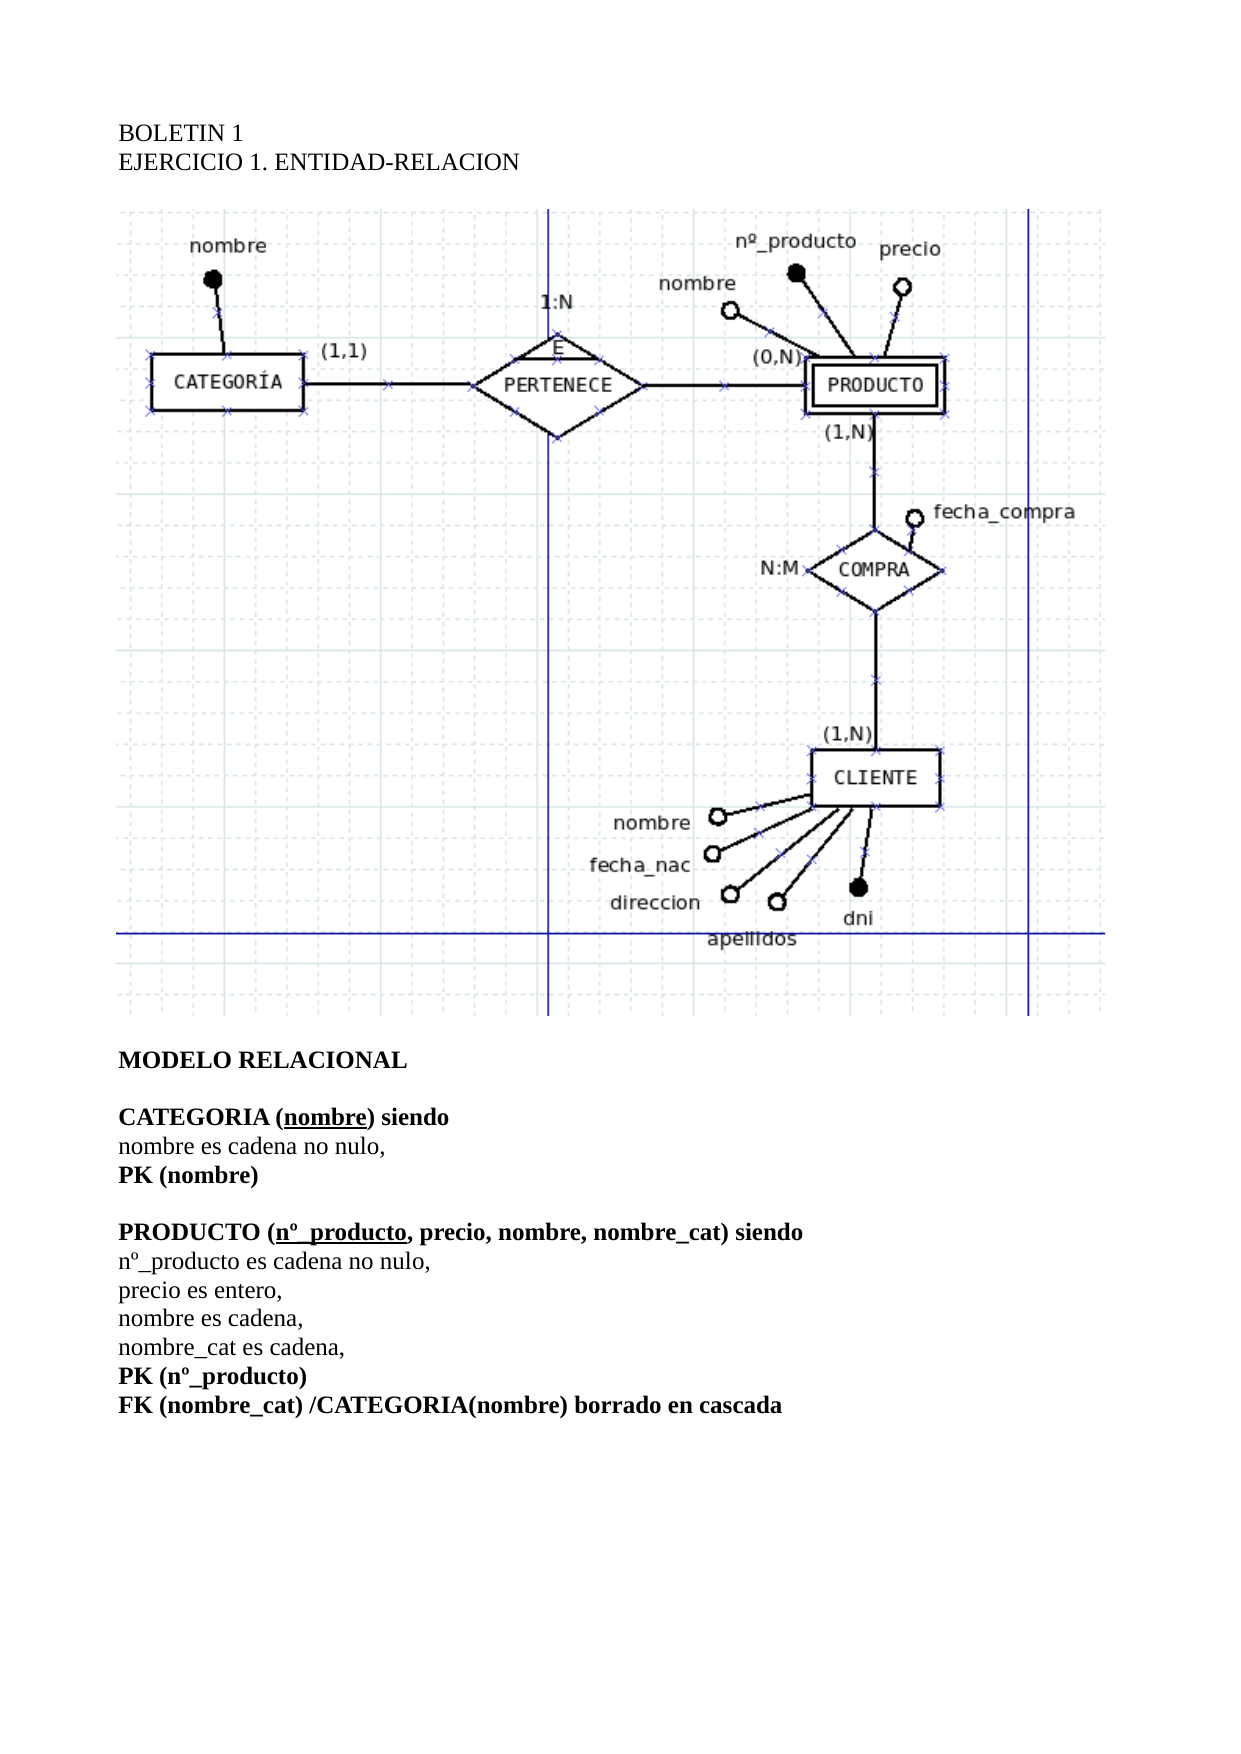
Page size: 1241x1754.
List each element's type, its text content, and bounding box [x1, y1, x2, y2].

text nº_producto es cadena no nulo, [118, 1246, 1122, 1275]
text PRODUCTO (nº_producto, precio, nombre, nombre_cat) siendo [118, 1217, 1122, 1246]
text nombre es cadena, [118, 1303, 1122, 1332]
text PK (nº_producto) [118, 1361, 1122, 1390]
text FK (nombre_cat) /CATEGORIA(nombre) borrado en cascada [118, 1390, 1122, 1418]
text BOLETIN 1 [118, 118, 1122, 147]
picture [116, 209, 1106, 1016]
text nombre es cadena no nulo, [118, 1131, 1122, 1160]
text CATEGORIA (nombre) siendo [118, 1102, 1122, 1131]
text nombre_cat es cadena, [118, 1332, 1122, 1361]
text EJERCICIO 1. ENTIDAD-RELACION [118, 147, 1122, 176]
text PK (nombre) [118, 1160, 1122, 1188]
text precio es entero, [118, 1275, 1122, 1303]
text MODELO RELACIONAL [118, 1045, 1122, 1073]
